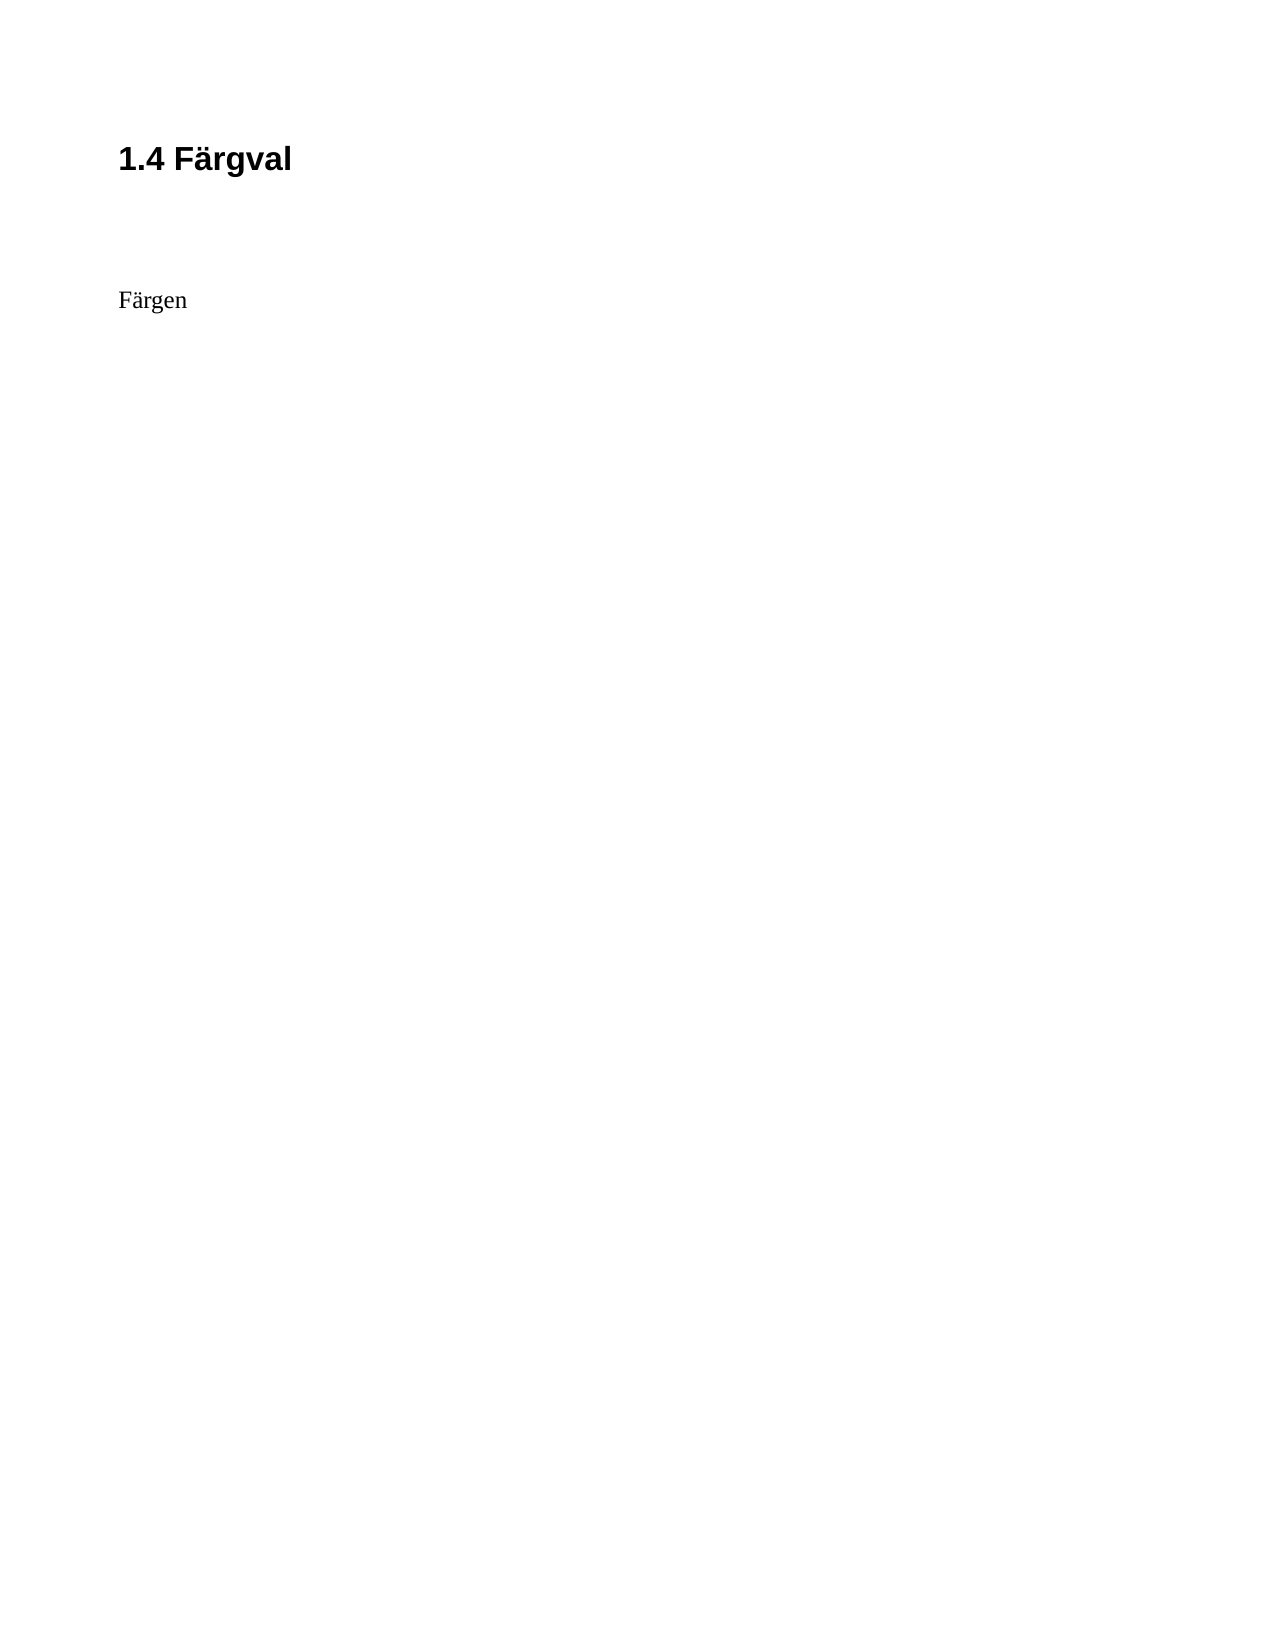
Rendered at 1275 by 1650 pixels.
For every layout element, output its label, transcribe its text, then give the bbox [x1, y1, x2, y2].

text Färgen [118, 285, 1157, 314]
subtitle 1.4 Färgval [118, 139, 1157, 177]
